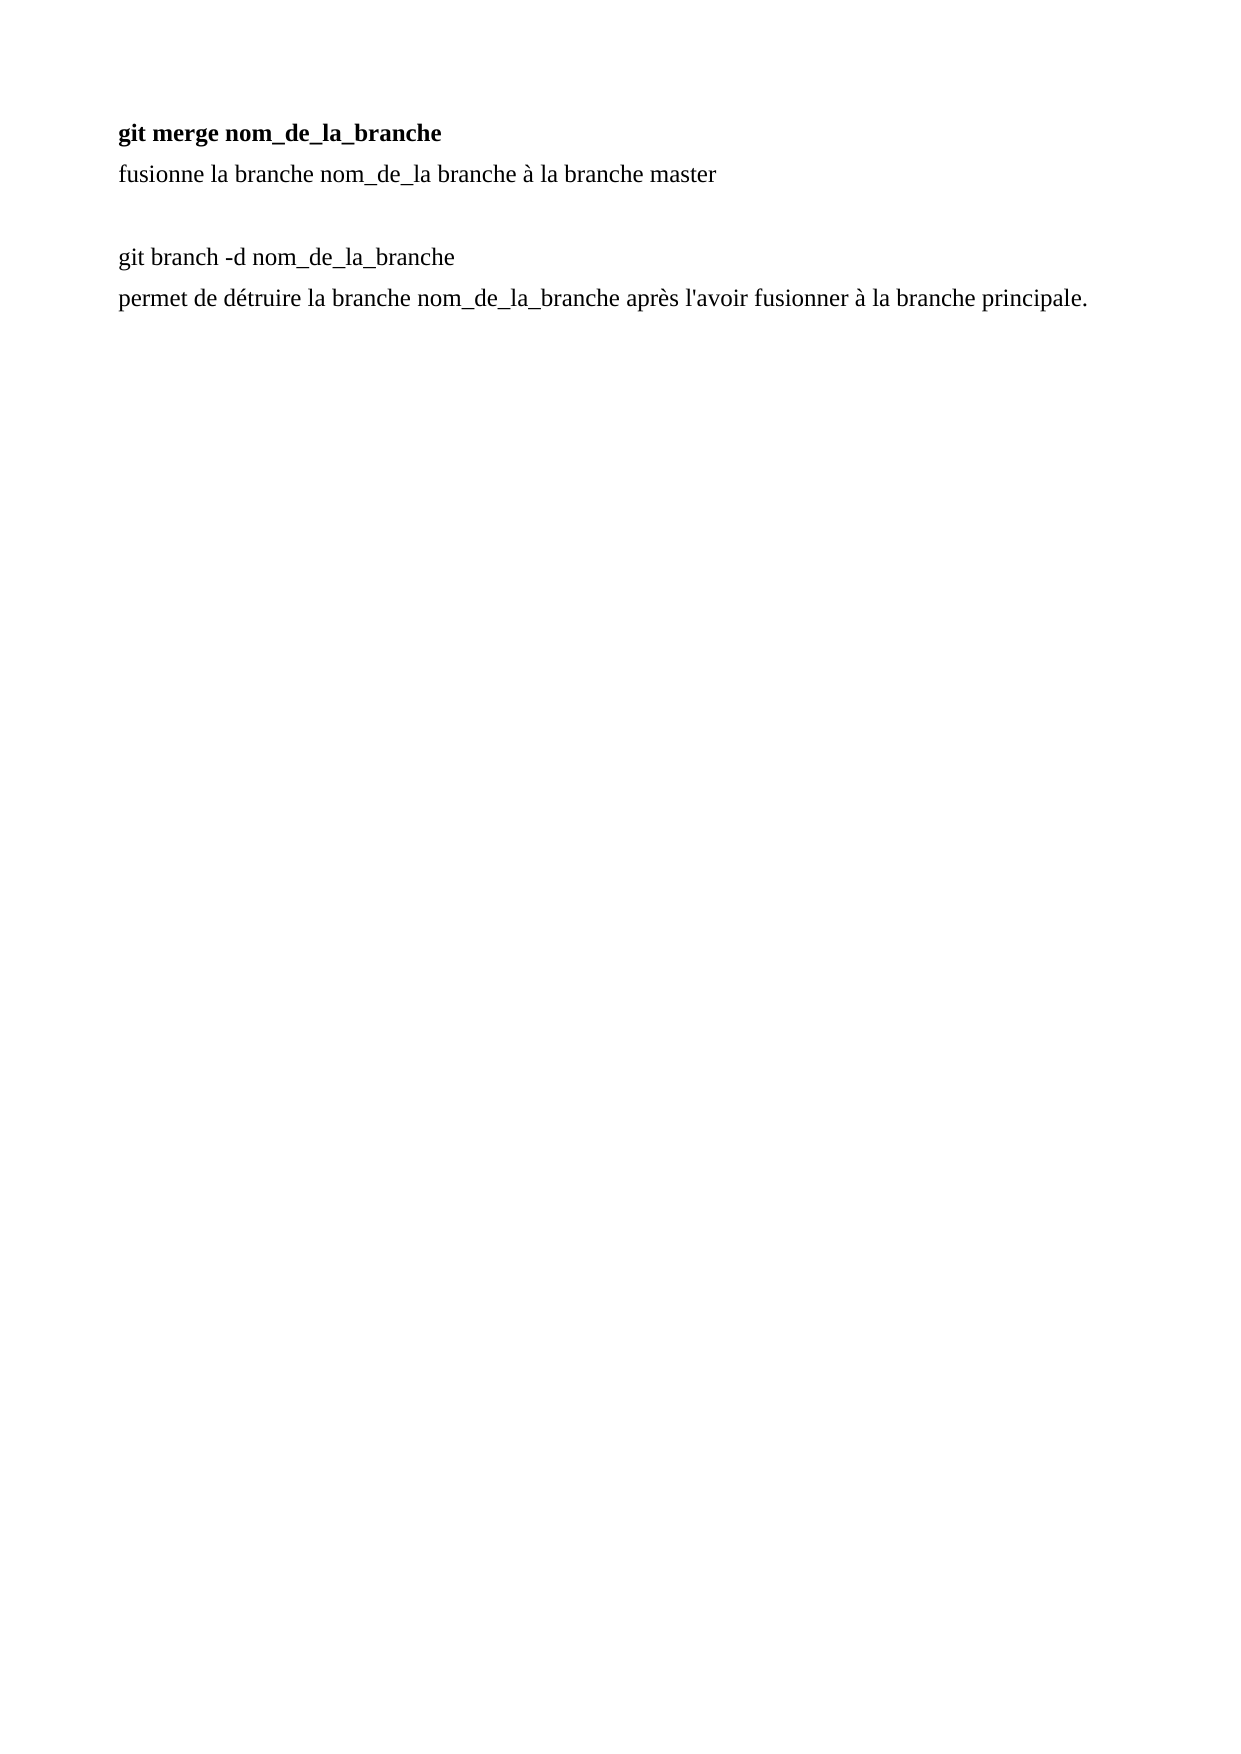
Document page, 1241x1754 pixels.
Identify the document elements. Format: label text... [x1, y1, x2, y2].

text git merge nom_de_la_branche [118, 118, 1122, 147]
text permet de détruire la branche nom_de_la_branche après l'avoir fusionner à la branche principale. [118, 283, 1122, 312]
text git branch -d nom_de_la_branche [118, 242, 1122, 271]
text fusionne la branche nom_de_la branche à la branche master [118, 159, 1122, 188]
